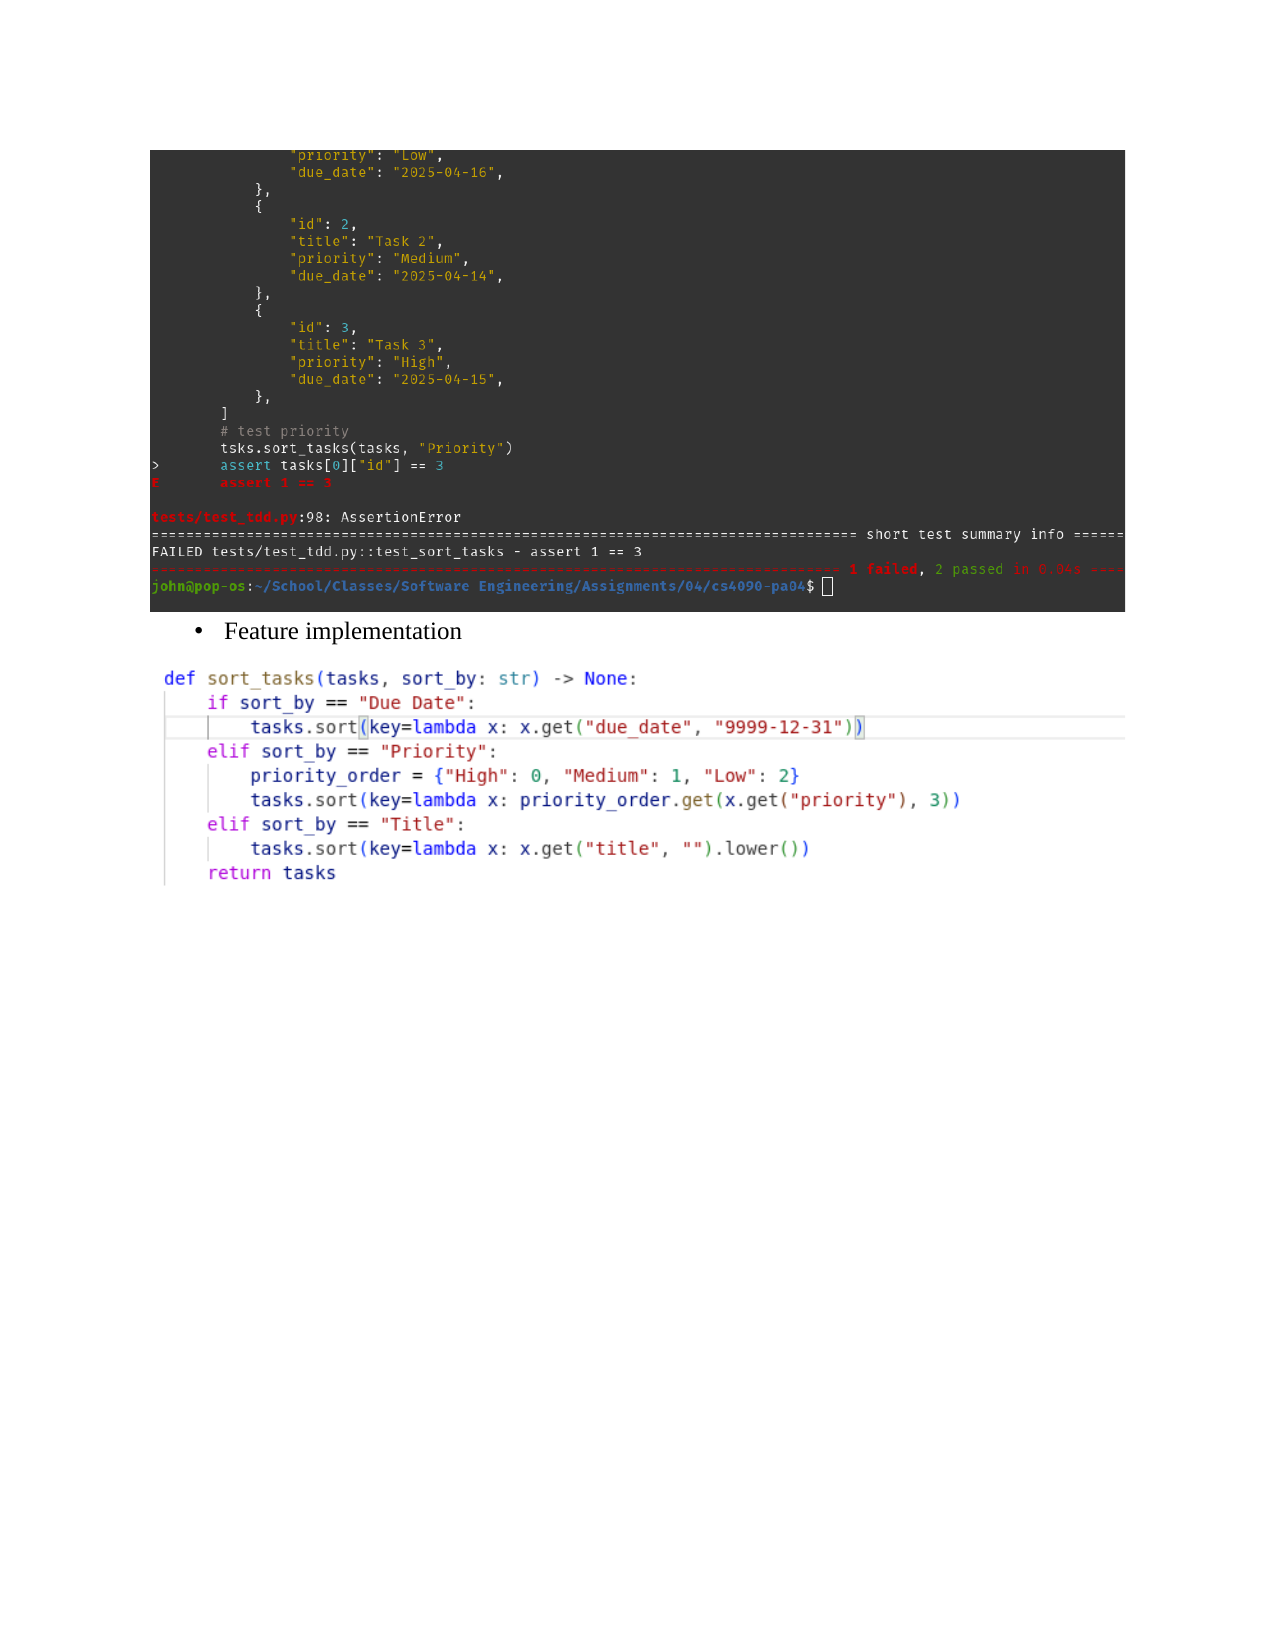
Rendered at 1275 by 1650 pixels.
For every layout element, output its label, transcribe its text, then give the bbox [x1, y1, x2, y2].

picture [150, 649, 1125, 1011]
picture [150, 150, 1125, 612]
list Feature implementation [194, 616, 1125, 645]
